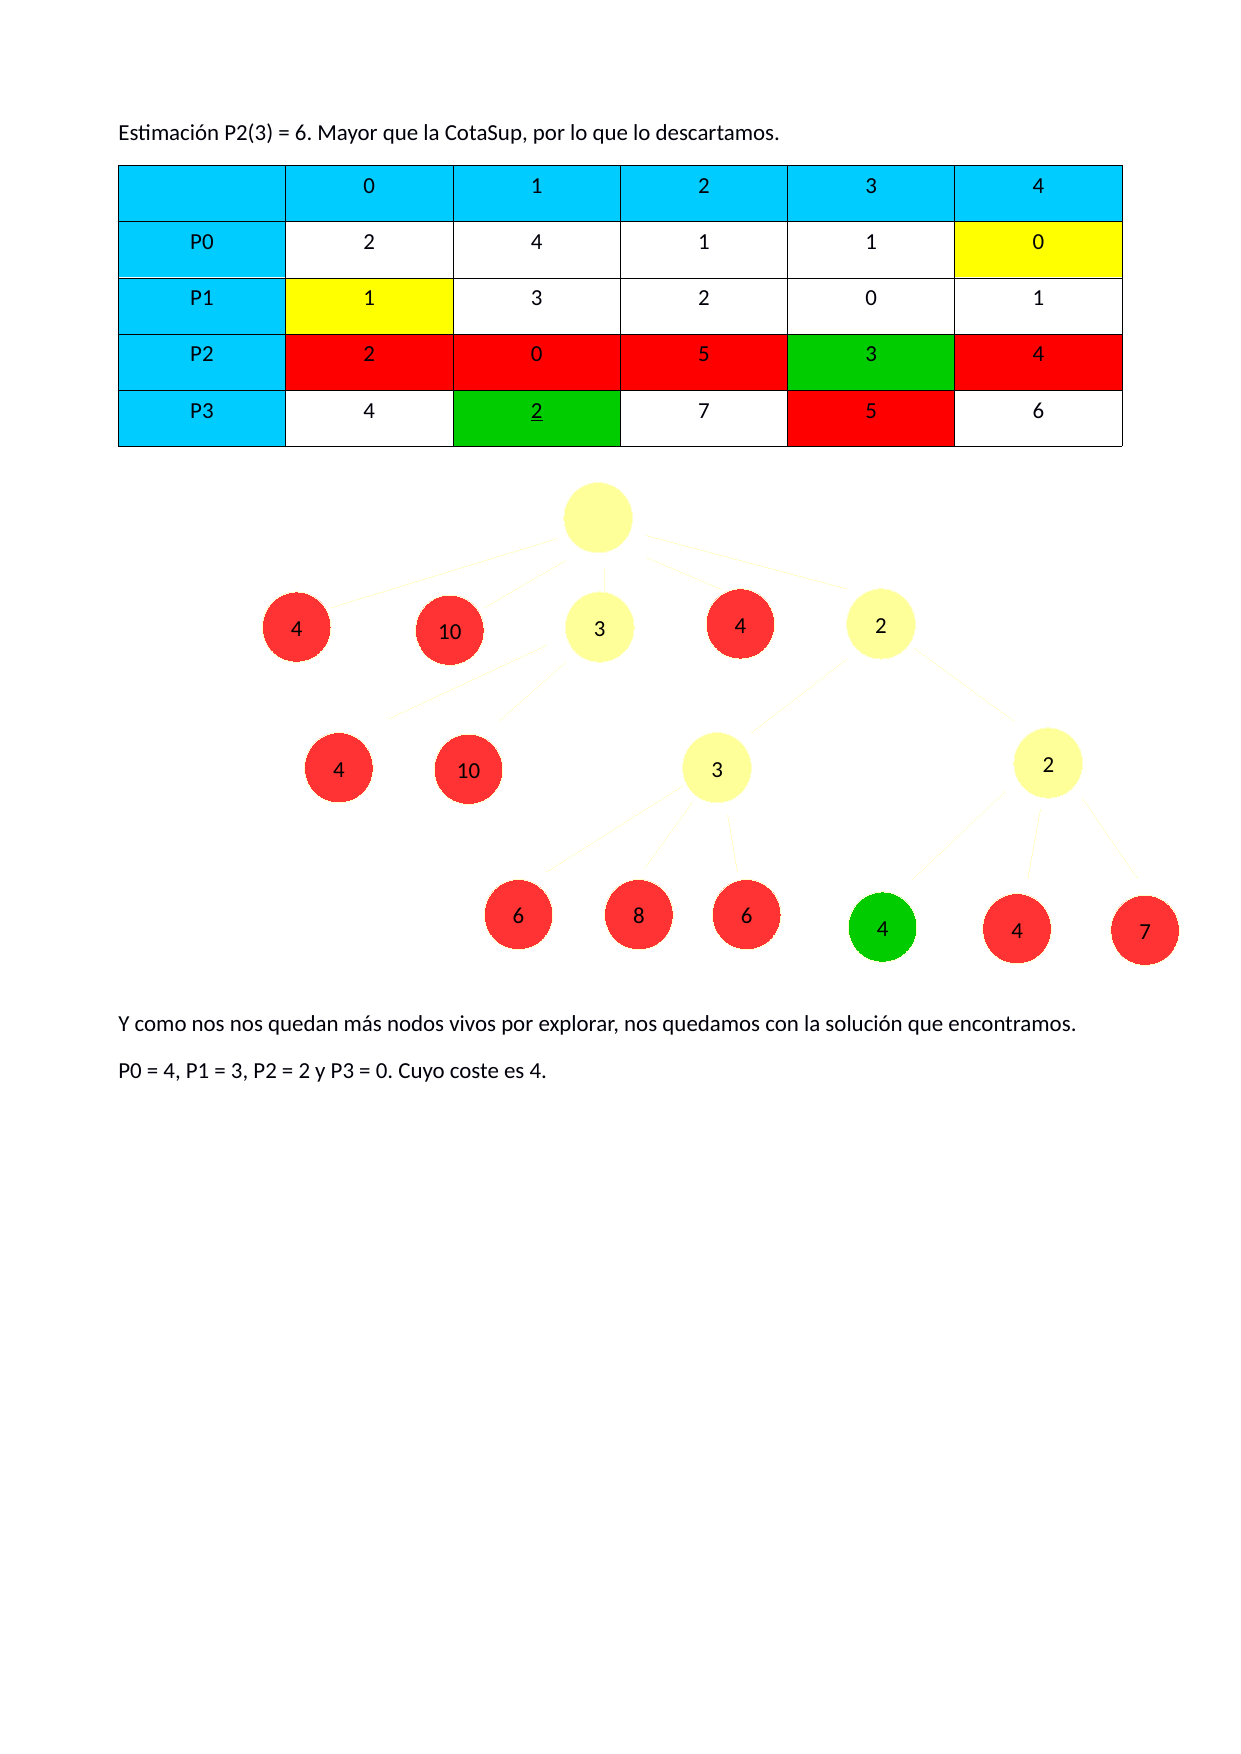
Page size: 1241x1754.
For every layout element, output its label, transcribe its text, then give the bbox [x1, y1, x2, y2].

table_header 1 [454, 166, 620, 221]
table_header 4 [955, 166, 1122, 221]
table_cell 2 [454, 391, 620, 446]
table_cell 0 [955, 222, 1122, 277]
table_header [119, 166, 285, 221]
table_cell 3 [454, 279, 620, 334]
table_cell 3 [788, 335, 954, 390]
table_cell 7 [621, 391, 787, 446]
table_cell 4 [955, 335, 1122, 390]
text Estimación P2(3) = 6. Mayor que la CotaSup, por lo que lo descartamos. [118, 118, 1122, 146]
table_cell P3 [119, 391, 285, 446]
table_cell 2 [621, 279, 787, 334]
table_header 0 [286, 166, 453, 221]
table_cell 2 [286, 222, 453, 277]
table_cell P0 [119, 222, 285, 277]
table_cell 0 [788, 279, 954, 334]
table_cell 1 [788, 222, 954, 277]
table_cell 4 [286, 391, 453, 446]
table_cell 1 [955, 279, 1122, 334]
table_header 2 [621, 166, 787, 221]
table_cell 4 [454, 222, 620, 277]
table_cell 6 [955, 391, 1122, 446]
text Y como nos nos quedan más nodos vivos por explorar, nos quedamos con la solución que encontramos. [118, 1009, 1122, 1037]
table_cell 2 [286, 335, 453, 390]
table_cell 5 [621, 335, 787, 390]
table_header 3 [788, 166, 954, 221]
table_cell P1 [119, 279, 285, 334]
table_cell P2 [119, 335, 285, 390]
table_cell 1 [621, 222, 787, 277]
table_cell 0 [454, 335, 620, 390]
table_cell 1 [286, 279, 453, 334]
text P0 = 4, P1 = 3, P2 = 2 y P3 = 0. Cuyo coste es 4. [118, 1056, 1122, 1084]
table_cell 5 [788, 391, 954, 446]
